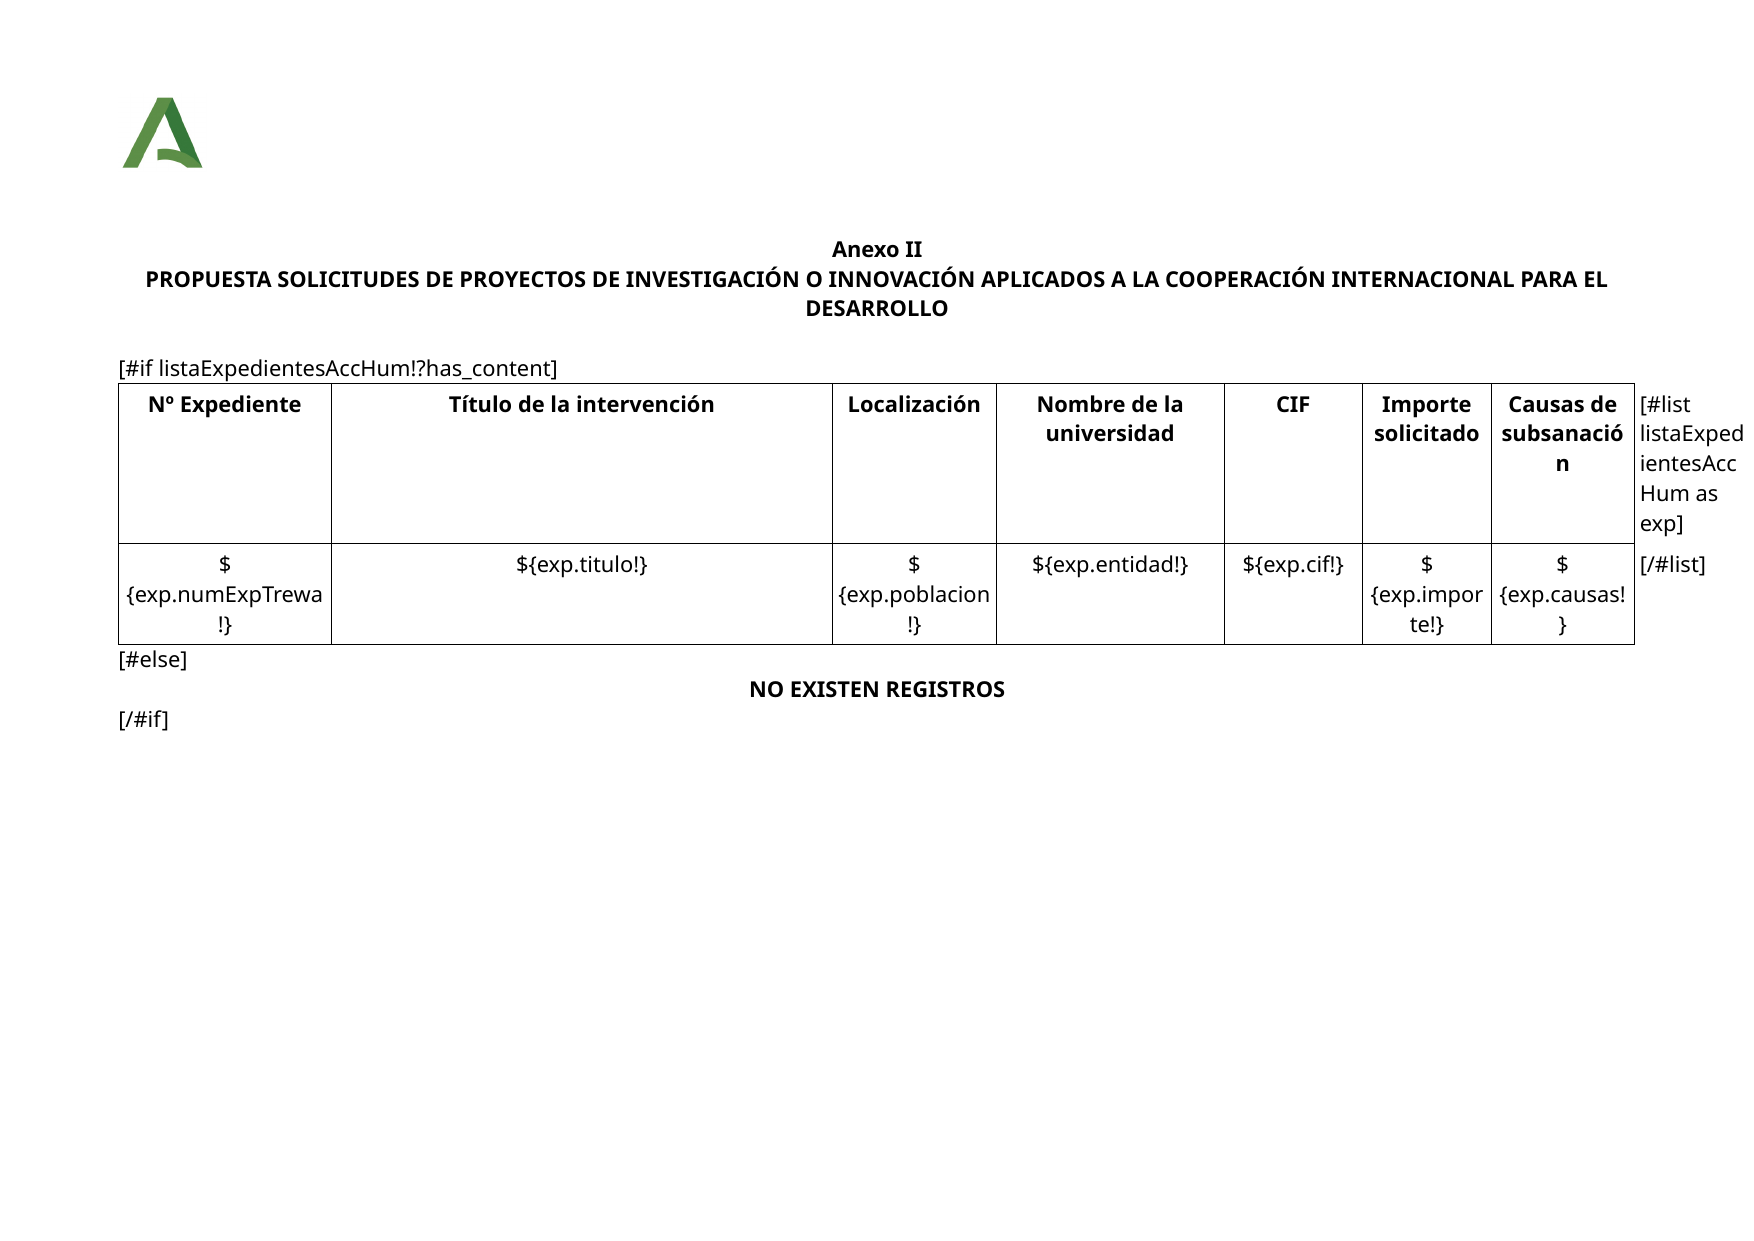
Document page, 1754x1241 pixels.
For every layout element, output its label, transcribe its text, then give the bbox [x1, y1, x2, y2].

text PROPUESTA SOLICITUDES DE PROYECTOS DE INVESTIGACIÓN O INNOVACIÓN APLICADOS A LA COOPERACIÓN INTERNACIONAL PARA EL DESARROLLO [118, 264, 1636, 323]
text Anexo II [118, 234, 1636, 264]
table_header [#list listaExpedientesAccHum as exp] [1635, 383, 1754, 543]
table_header CIF [1225, 384, 1362, 543]
table_cell ${exp.cif!} [1225, 544, 1362, 644]
table_header Nombre de la universidad [997, 384, 1224, 543]
table_header Título de la intervención [332, 384, 832, 543]
table_header Localización [833, 384, 996, 543]
text [#if listaExpedientesAccHum!?has_content] [118, 353, 1636, 383]
table_cell ${exp.entidad!} [997, 544, 1224, 644]
table_cell ${exp.poblacion!} [833, 544, 996, 644]
text NO EXISTEN REGISTROS [118, 674, 1636, 704]
table_cell ${exp.causas!} [1492, 544, 1634, 644]
table_cell ${exp.numExpTrewa!} [119, 544, 331, 644]
table_cell ${exp.importe!} [1363, 544, 1491, 644]
table_cell ${exp.titulo!} [332, 544, 832, 644]
picture [118, 93, 207, 172]
table_header Nº Expediente [119, 384, 331, 543]
table_header Causas de subsanación [1492, 384, 1634, 543]
table_header Importe solicitado [1363, 384, 1491, 543]
text [#else] [118, 644, 1636, 674]
table_cell [/#list] [1635, 543, 1754, 644]
text [/#if] [118, 704, 1636, 734]
